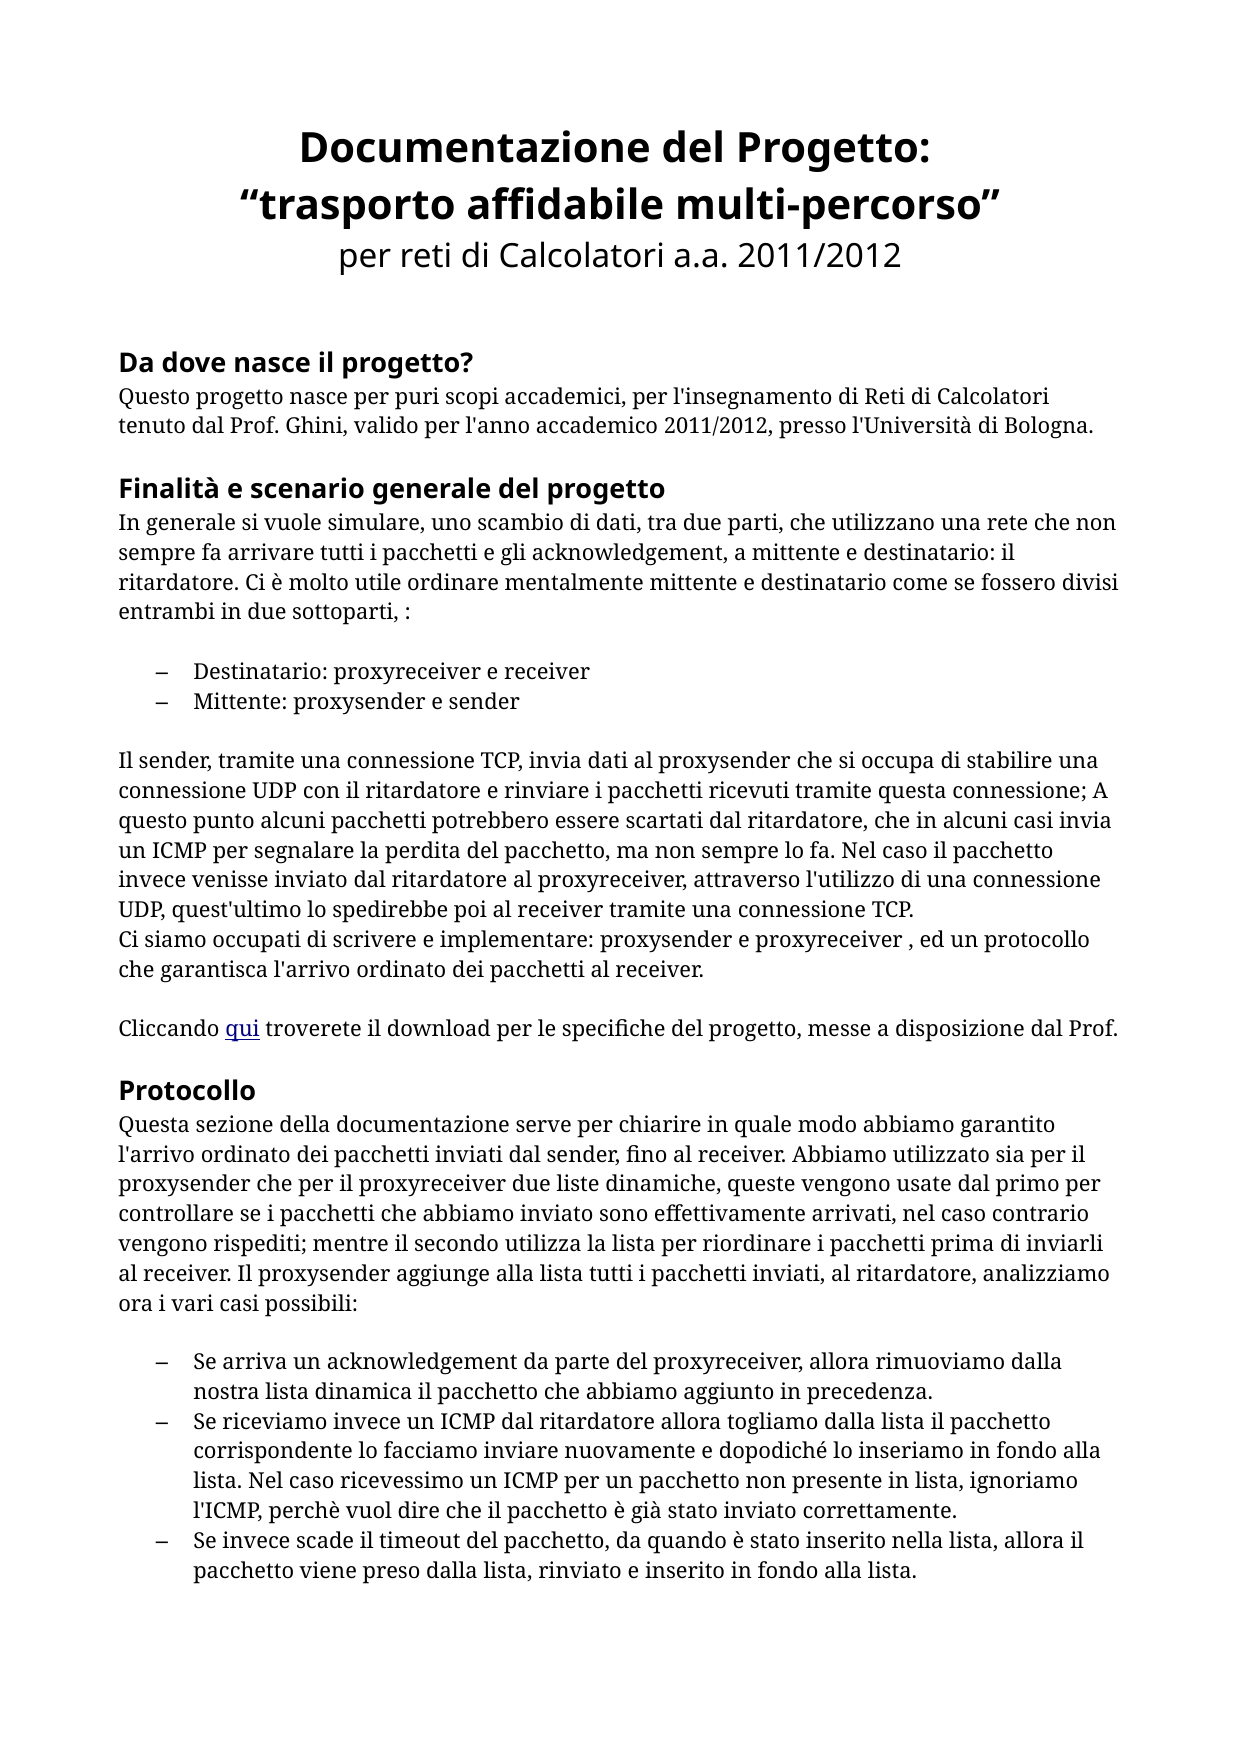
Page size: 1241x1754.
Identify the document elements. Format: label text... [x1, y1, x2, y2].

text In generale si vuole simulare, uno scambio di dati, tra due parti, che utilizzano una rete che non sempre fa arrivare tutti i pacchetti e gli acknowledgement, a mittente e destinatario: il ritardatore. Ci è molto utile ordinare mentalmente mittente e destinatario come se fossero divisi entrambi in due sottoparti, : [118, 507, 1122, 626]
text Documentazione del Progetto: [118, 118, 1122, 175]
list Mittente: proxysender e sender [156, 686, 1122, 715]
text Da dove nasce il progetto? Questo progetto nasce per puri scopi accademici, per l'insegnamento di Reti di Calcolatori tenuto dal Prof. Ghini, valido per l'anno accademico 2011/2012, presso l'Università di Bologna. Finalità e scenario generale del progetto [118, 344, 1122, 507]
text per reti di Calcolatori a.a. 2011/2012 [118, 232, 1122, 277]
text Protocollo [118, 1072, 1122, 1109]
list Se invece scade il timeout del pacchetto, da quando è stato inserito nella lista, allora il pacchetto viene preso dalla lista, rinviato e inserito in fondo alla lista. [156, 1525, 1122, 1584]
text Il sender, tramite una connessione TCP, invia dati al proxysender che si occupa di stabilire una connessione UDP con il ritardatore e rinviare i pacchetti ricevuti tramite questa connessione; A questo punto alcuni pacchetti potrebbero essere scartati dal ritardatore, che in alcuni casi invia un ICMP per segnalare la perdita del pacchetto, ma non sempre lo fa. Nel caso il pacchetto invece venisse inviato dal ritardatore al proxyreceiver, attraverso l'utilizzo di una connessione UDP, quest'ultimo lo spedirebbe poi al receiver tramite una connessione TCP. [118, 745, 1122, 924]
list Destinatario: proxyreceiver e receiver [156, 656, 1122, 686]
text Questa sezione della documentazione serve per chiarire in quale modo abbiamo garantito l'arrivo ordinato dei pacchetti inviati dal sender, fino al receiver. Abbiamo utilizzato sia per il proxysender che per il proxyreceiver due liste dinamiche, queste vengono usate dal primo per controllare se i pacchetti che abbiamo inviato sono effettivamente arrivati, nel caso contrario vengono rispediti; mentre il secondo utilizza la lista per riordinare i pacchetti prima di inviarli al receiver. Il proxysender aggiunge alla lista tutti i pacchetti inviati, al ritardatore, analizziamo ora i vari casi possibili: [118, 1109, 1122, 1317]
text Cliccando qui troverete il download per le specifiche del progetto, messe a disposizione dal Prof. [118, 1013, 1122, 1072]
list Se arriva un acknowledgement da parte del proxyreceiver, allora rimuoviamo dalla nostra lista dinamica il pacchetto che abbiamo aggiunto in precedenza. [156, 1346, 1122, 1406]
text “trasporto affidabile multi-percorso” [118, 175, 1122, 232]
list Se riceviamo invece un ICMP dal ritardatore allora togliamo dalla lista il pacchetto corrispondente lo facciamo inviare nuovamente e dopodiché lo inseriamo in fondo alla lista. Nel caso ricevessimo un ICMP per un pacchetto non presente in lista, ignoriamo l'ICMP, perchè vuol dire che il pacchetto è già stato inviato correttamente. [156, 1406, 1122, 1525]
text Ci siamo occupati di scrivere e implementare: proxysender e proxyreceiver , ed un protocollo che garantisca l'arrivo ordinato dei pacchetti al receiver. [118, 924, 1122, 1013]
